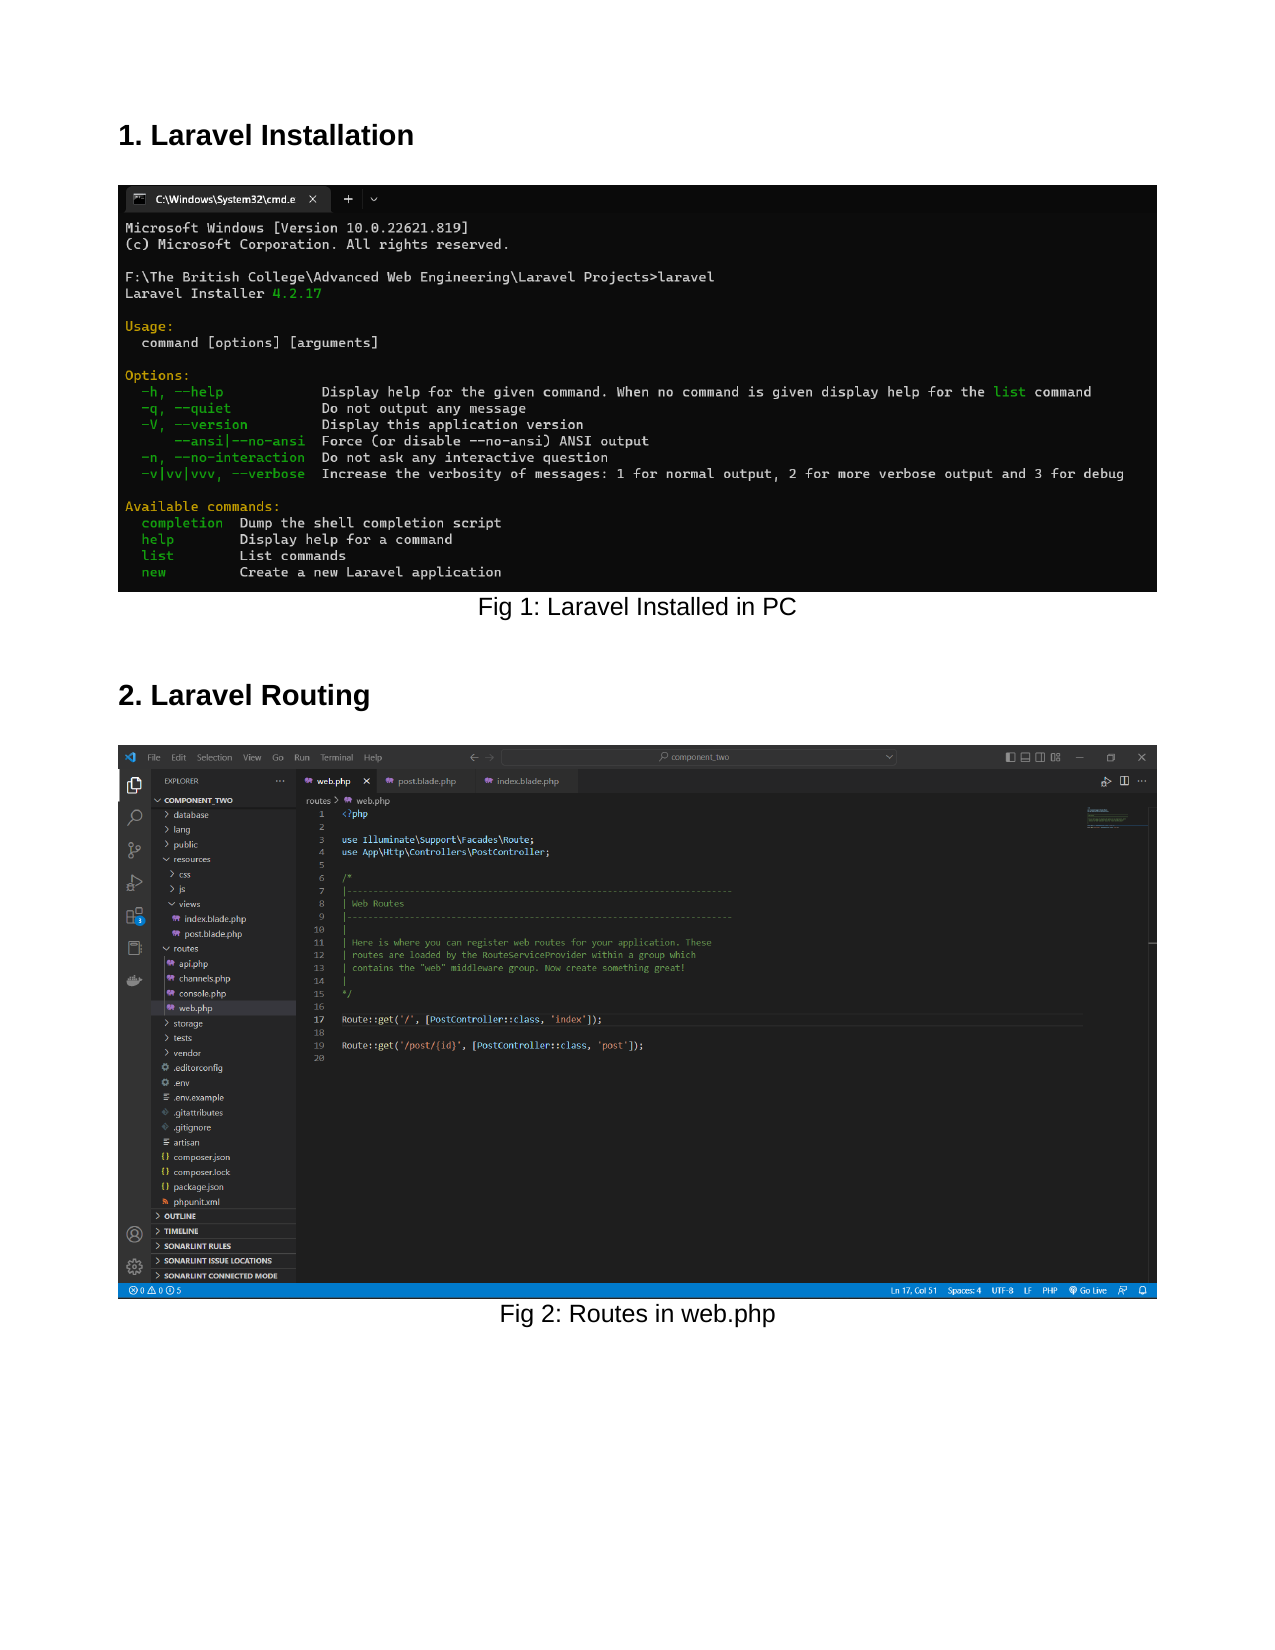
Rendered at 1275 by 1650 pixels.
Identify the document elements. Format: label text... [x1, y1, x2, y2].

text Fig 1: Laravel Installed in PC [118, 592, 1157, 621]
picture [118, 185, 1157, 592]
picture [118, 745, 1157, 1299]
text Fig 2: Routes in web.php [118, 1299, 1157, 1327]
text 1. Laravel Installation [118, 118, 1157, 152]
text 2. Laravel Routing [118, 678, 1157, 712]
